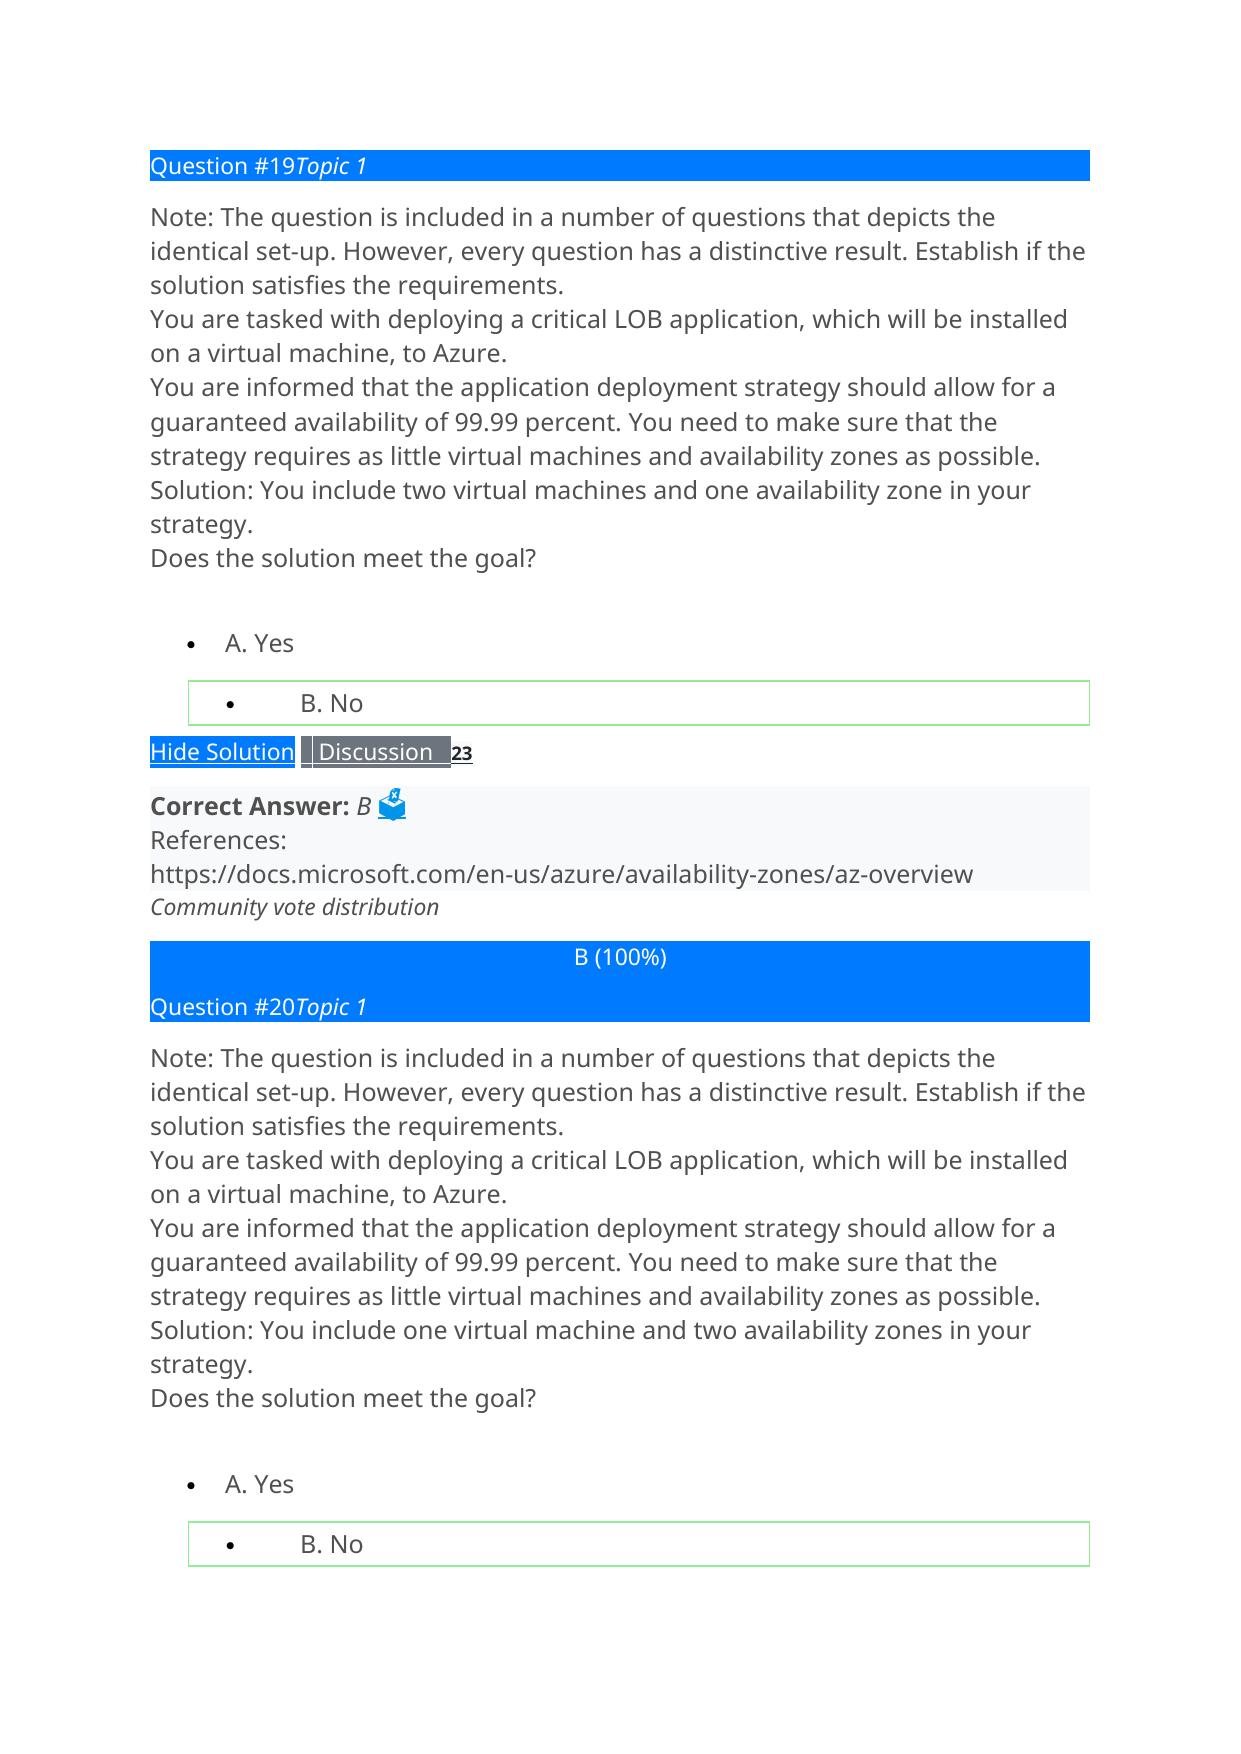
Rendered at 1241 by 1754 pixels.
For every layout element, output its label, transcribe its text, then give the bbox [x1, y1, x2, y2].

list B. No [189, 682, 1089, 724]
list A. Yes [187, 626, 1090, 659]
text Question #19Topic 1 [150, 150, 1090, 181]
text Question #20Topic 1 [150, 991, 1090, 1022]
text Hide Solution Discussion 23 [150, 736, 1090, 768]
text Correct Answer: B 🗳️ References: https://docs.microsoft.com/en-us/azure/availability-zones/az-overview [150, 786, 1090, 891]
text Community vote distribution [150, 891, 1090, 922]
text Note: The question is included in a number of questions that depicts the identical set-up. However, every question has a distinctive result. Establish if the solution satisfies the requirements. You are tasked with deploying a critical LOB application, which will be installed on a virtual machine, to Azure. You are informed that the application deployment strategy should allow for a guaranteed availability of 99.99 percent. You need to make sure that the strategy requires as little virtual machines and availability zones as possible. Solution: You include two virtual machines and one availability zone in your strategy. Does the solution meet the goal? [150, 200, 1090, 574]
list B. No [189, 1523, 1089, 1565]
text Note: The question is included in a number of questions that depicts the identical set-up. However, every question has a distinctive result. Establish if the solution satisfies the requirements. You are tasked with deploying a critical LOB application, which will be installed on a virtual machine, to Azure. You are informed that the application deployment strategy should allow for a guaranteed availability of 99.99 percent. You need to make sure that the strategy requires as little virtual machines and availability zones as possible. Solution: You include one virtual machine and two availability zones in your strategy. Does the solution meet the goal? [150, 1041, 1090, 1415]
text B (100%) [150, 941, 1090, 972]
list A. Yes [187, 1466, 1090, 1500]
